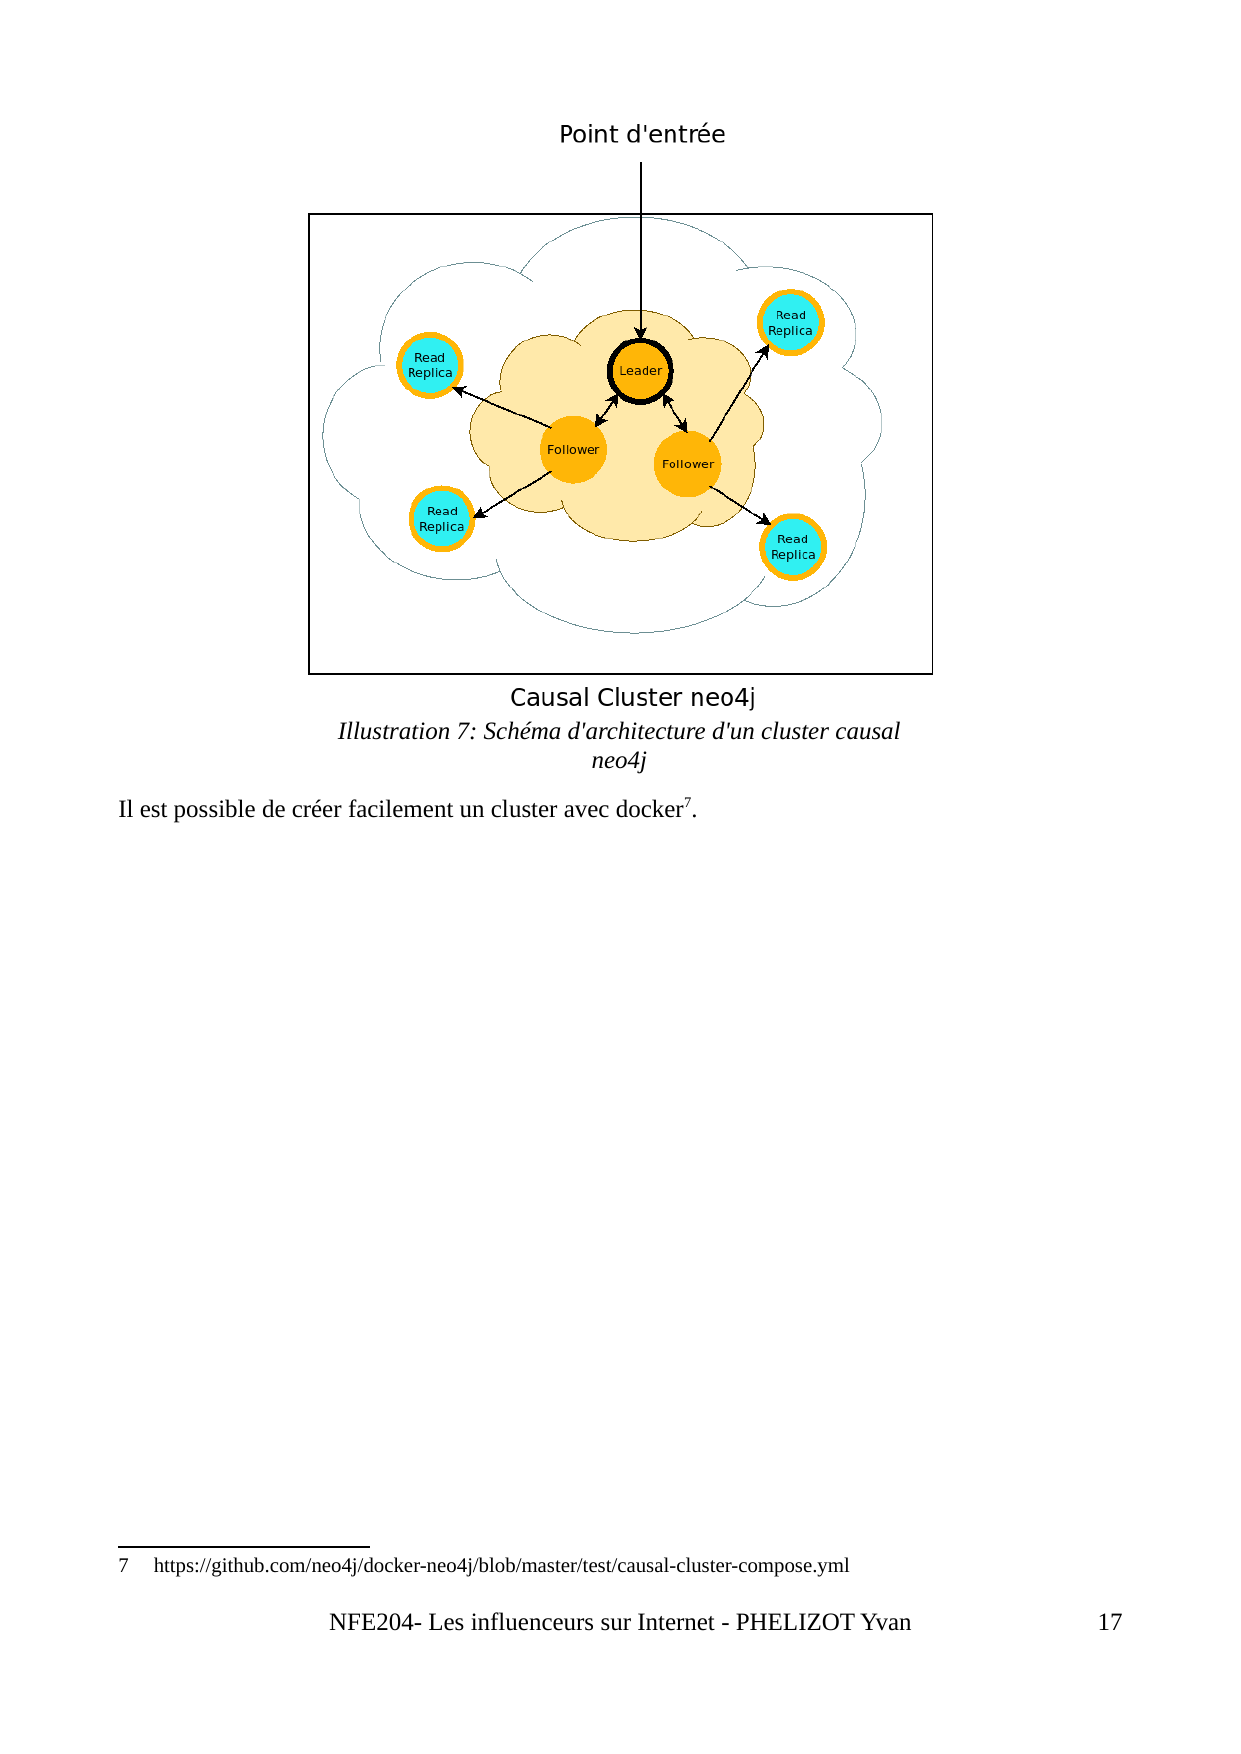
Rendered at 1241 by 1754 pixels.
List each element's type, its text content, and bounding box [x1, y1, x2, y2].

text Illustration 7: Schéma d'architecture d'un cluster causal neo4j [308, 711, 933, 774]
picture [307, 118, 933, 711]
text Il est possible de créer facilement un cluster avec docker. [118, 794, 1122, 823]
text https://github.com/neo4j/docker-neo4j/blob/master/test/causal-cluster-compose.yml [118, 1553, 1122, 1577]
